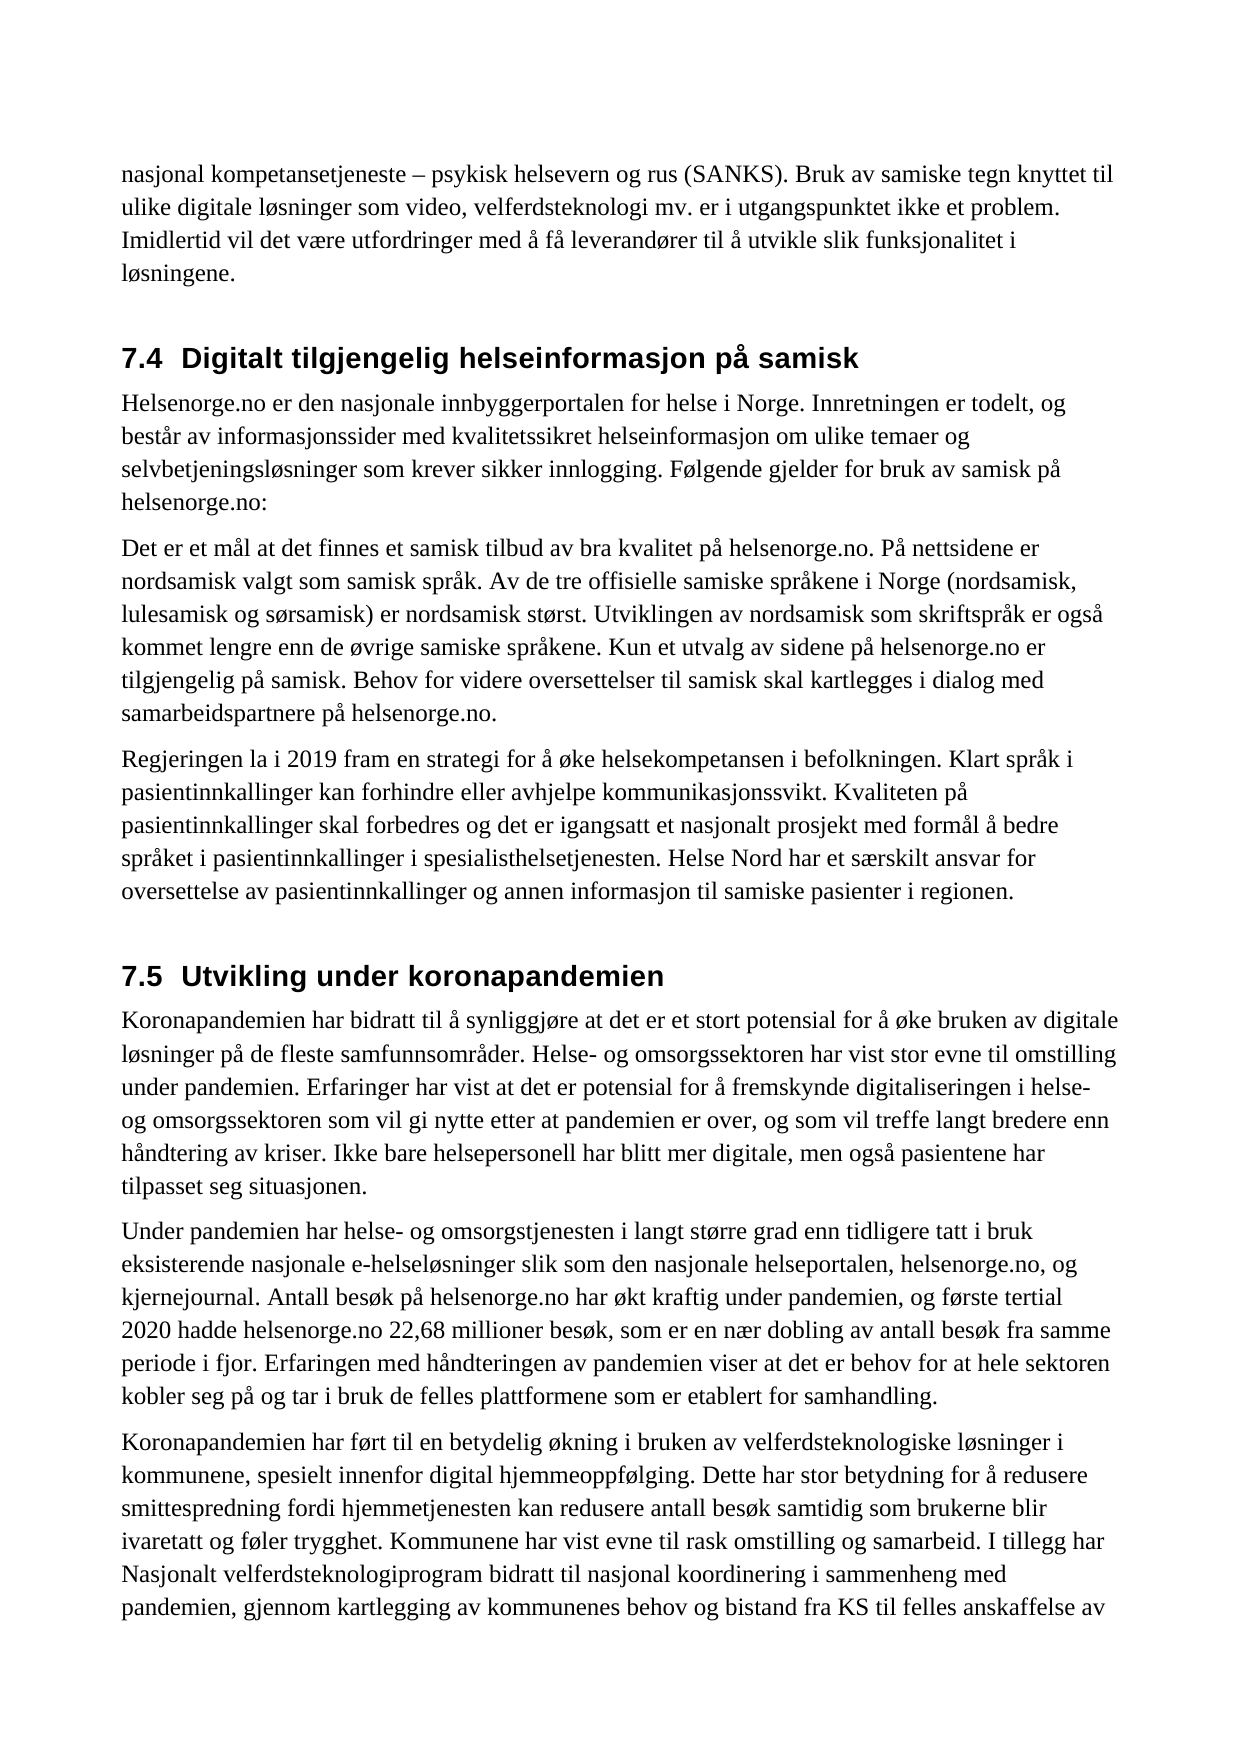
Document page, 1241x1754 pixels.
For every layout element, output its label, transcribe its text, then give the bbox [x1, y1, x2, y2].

text Det er et mål at det finnes et samisk tilbud av bra kvalitet på helsenorge.no. På nettsidene er nordsamisk valgt som samisk språk. Av de tre offisielle samiske språkene i Norge (nordsamisk, lulesamisk og sørsamisk) er nordsamisk størst. Utviklingen av nordsamisk som skriftspråk er også kommet lengre enn de øvrige samiske språkene. Kun et utvalg av sidene på helsenorge.no er tilgjengelig på samisk. Behov for videre oversettelser til samisk skal kartlegges i dialog med samarbeidspartnere på helsenorge.no. [121, 533, 1119, 727]
text Koronapandemien har ført til en betydelig økning i bruken av velferdsteknologiske løsninger i kommunene, spesielt innenfor digital hjemmeoppfølging. Dette har stor betydning for å redusere smittespredning fordi hjemmetjenesten kan redusere antall besøk samtidig som brukerne blir ivaretatt og føler trygghet. Kommunene har vist evne til rask omstilling og samarbeid. I tillegg har Nasjonalt velferdsteknologiprogram bidratt til nasjonal koordinering i sammenheng med pandemien, gjennom kartlegging av kommunenes behov og bistand fra KS til felles anskaffelse av [121, 1427, 1119, 1621]
text Under pandemien har helse- og omsorgstjenesten i langt større grad enn tidligere tatt i bruk eksisterende nasjonale e-helseløsninger slik som den nasjonale helseportalen, helsenorge.no, og kjernejournal. Antall besøk på helsenorge.no har økt kraftig under pandemien, og første tertial 2020 hadde helsenorge.no 22,68 millioner besøk, som er en nær dobling av antall besøk fra samme periode i fjor. Erfaringen med håndteringen av pandemien viser at det er behov for at hele sektoren kobler seg på og tar i bruk de felles plattformene som er etablert for samhandling. [121, 1216, 1119, 1410]
text Helsenorge.no er den nasjonale innbyggerportalen for helse i Norge. Innretningen er todelt, og består av informasjonssider med kvalitetssikret helseinformasjon om ulike temaer og selvbetjeningsløsninger som krever sikker innlogging. Følgende gjelder for bruk av samisk på helsenorge.no: [121, 388, 1119, 516]
subtitle Utvikling under koronapandemien [121, 959, 1119, 992]
text Koronapandemien har bidratt til å synliggjøre at det er et stort potensial for å øke bruken av digitale løsninger på de fleste samfunnsområder. Helse- og omsorgssektoren har vist stor evne til omstilling under pandemien. Erfaringer har vist at det er potensial for å fremskynde digitaliseringen i helse- og omsorgssektoren som vil gi nytte etter at pandemien er over, og som vil treffe langt bredere enn håndtering av kriser. Ikke bare helsepersonell har blitt mer digitale, men også pasientene har tilpasset seg situasjonen. [121, 1006, 1119, 1199]
text Regjeringen la i 2019 fram en strategi for å øke helsekompetansen i befolkningen. Klart språk i pasientinnkallinger kan forhindre eller avhjelpe kommunikasjonssvikt. Kvaliteten på pasientinnkallinger skal forbedres og det er igangsatt et nasjonalt prosjekt med formål å bedre språket i pasientinnkallinger i spesialisthelsetjenesten. Helse Nord har et særskilt ansvar for oversettelse av pasientinnkallinger og annen informasjon til samiske pasienter i regionen. [121, 744, 1119, 904]
subtitle Digitalt tilgjengelig helseinformasjon på samisk [121, 342, 1119, 375]
text nasjonal kompetansetjeneste – psykisk helsevern og rus (SANKS). Bruk av samiske tegn knyttet til ulike digitale løsninger som video, velferdsteknologi mv. er i utgangspunktet ikke et problem. Imidlertid vil det være utfordringer med å få leverandører til å utvikle slik funksjonalitet i løsningene. [121, 159, 1119, 287]
